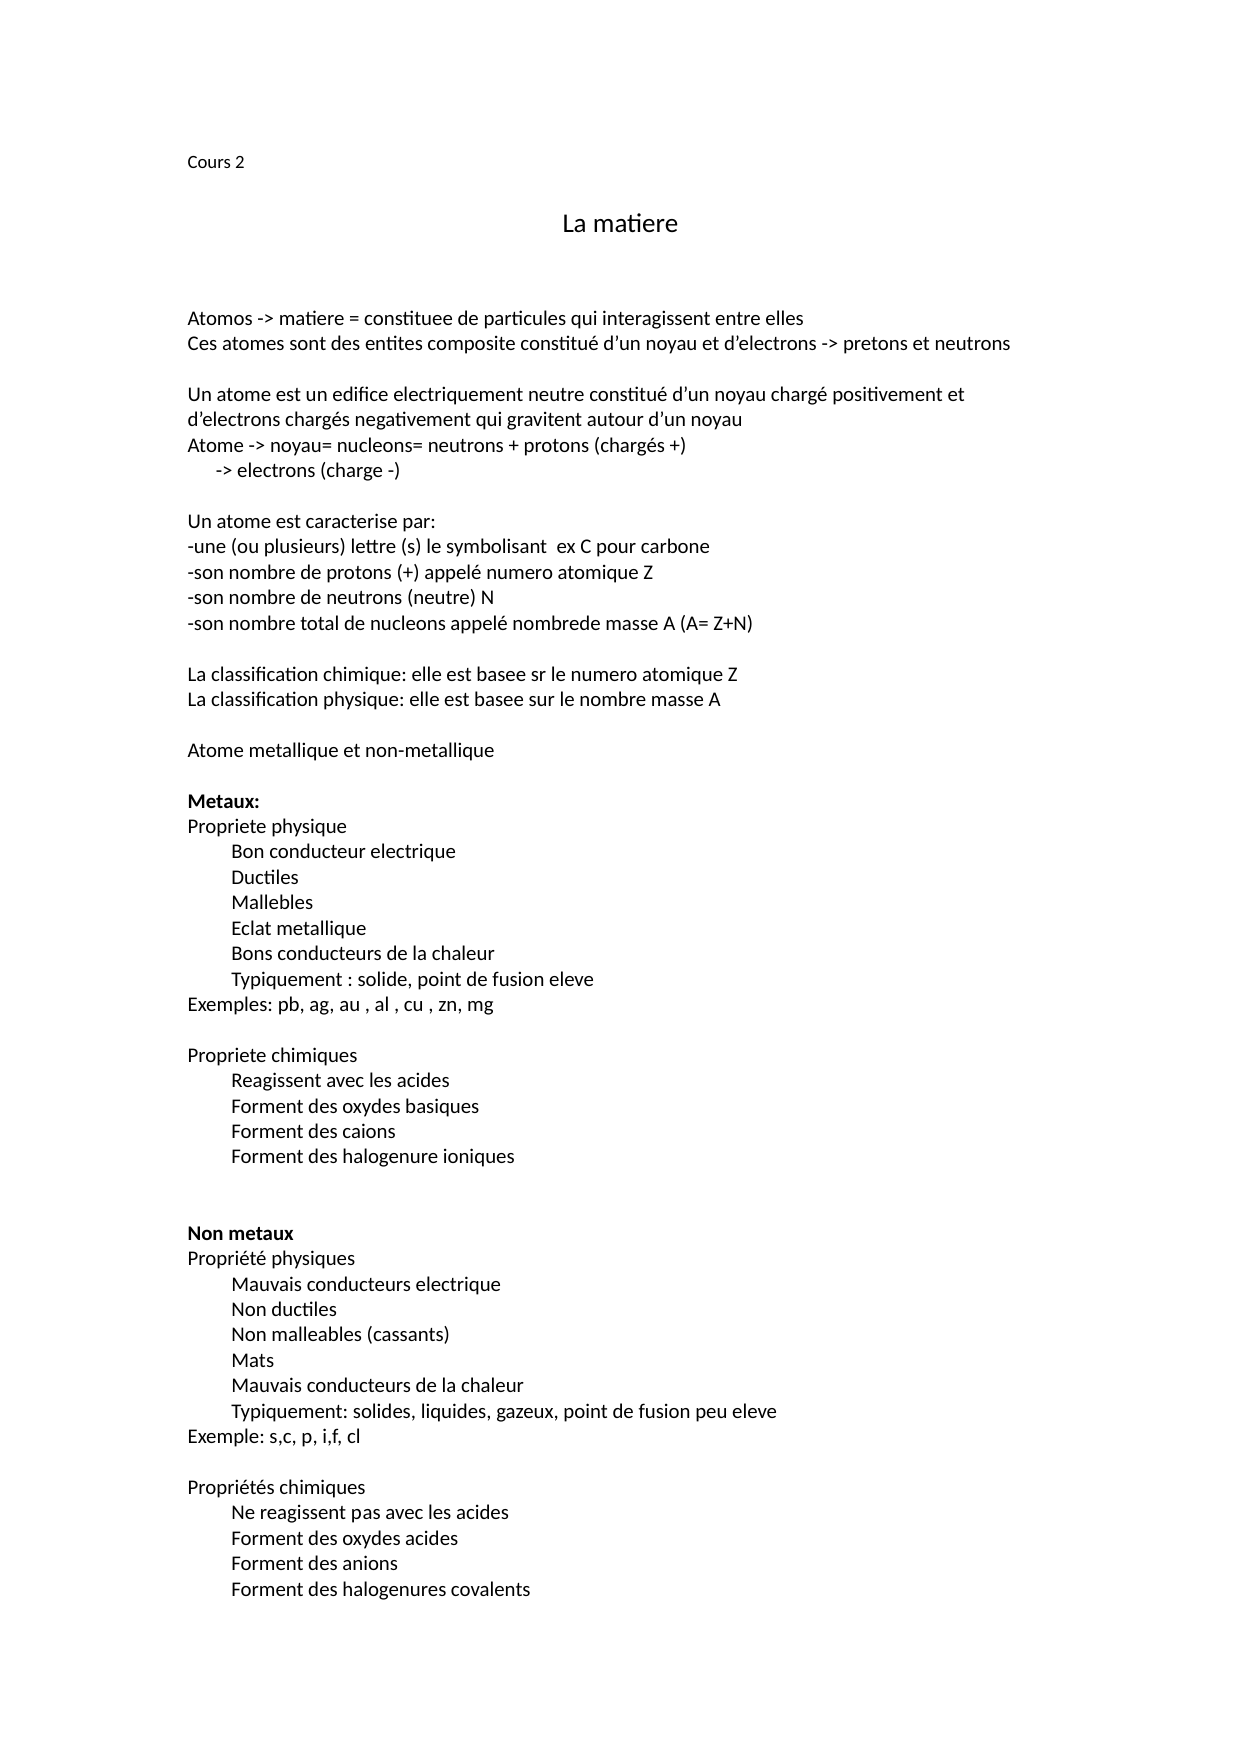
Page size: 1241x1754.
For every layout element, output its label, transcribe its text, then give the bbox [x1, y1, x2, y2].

text -son nombre total de nucleons appelé nombrede masse A (A= Z+N) [187, 610, 1053, 635]
text -une (ou plusieurs) lettre (s) le symbolisant ex C pour carbone [187, 534, 1053, 559]
text Non ductiles [187, 1296, 1053, 1322]
text Propriétés chimiques [187, 1474, 1053, 1499]
text Atome -> noyau= nucleons= neutrons + protons (chargés +) [187, 432, 1053, 457]
text Ces atomes sont des entites composite constitué d’un noyau et d’electrons -> pretons et neutrons [187, 330, 1053, 356]
text Ductiles [187, 864, 1053, 889]
text Bons conducteurs de la chaleur [187, 940, 1053, 966]
text Mats [187, 1347, 1053, 1372]
text Forment des anions [187, 1550, 1053, 1576]
text La classification chimique: elle est basee sr le numero atomique Z [187, 661, 1053, 686]
text Exemple: s,c, p, i,f, cl [187, 1423, 1053, 1449]
text Mauvais conducteurs de la chaleur [187, 1372, 1053, 1398]
text Forment des halogenures covalents [187, 1576, 1053, 1601]
text Exemples: pb, ag, au , al , cu , zn, mg [187, 991, 1053, 1017]
text Mallebles [187, 889, 1053, 915]
text Atomos -> matiere = constituee de particules qui interagissent entre elles [187, 305, 1053, 330]
text Non malleables (cassants) [187, 1322, 1053, 1347]
text Atome metallique et non-metallique [187, 737, 1053, 762]
text -son nombre de neutrons (neutre) N [187, 584, 1053, 610]
text Un atome est caracterise par: [187, 508, 1053, 534]
text -son nombre de protons (+) appelé numero atomique Z [187, 559, 1053, 584]
text Typiquement : solide, point de fusion eleve [187, 966, 1053, 991]
text La classification physique: elle est basee sur le nombre masse A [187, 686, 1053, 712]
text Forment des oxydes basiques [187, 1093, 1053, 1118]
text Forment des oxydes acides [187, 1525, 1053, 1550]
text Propriete chimiques [187, 1042, 1053, 1067]
text Non metaux [187, 1220, 1053, 1245]
text Bon conducteur electrique [187, 839, 1053, 864]
text La matiere [187, 206, 1053, 239]
text Cours 2 [187, 150, 1053, 173]
text Reagissent avec les acides [187, 1067, 1053, 1093]
text Eclat metallique [187, 915, 1053, 940]
text Metaux: [187, 788, 1053, 813]
text -> electrons (charge -) [187, 457, 1053, 483]
text Propriete physique [187, 813, 1053, 839]
text Ne reagissent p as avec les acides [187, 1499, 1053, 1525]
text Un atome est un edifice electriquement neutre constitué d’un noyau chargé positivement et d’electrons chargés negativement qui gravitent autour d’un noyau [187, 381, 1053, 432]
text Mauvais conducteurs electrique [187, 1271, 1053, 1296]
text Typiquement: solides, liquides, gazeux, point de fusion peu eleve [187, 1398, 1053, 1423]
text Forment des halogenure ioniques [187, 1144, 1053, 1169]
text Forment des caions [187, 1118, 1053, 1144]
text Propriété physiques [187, 1245, 1053, 1271]
